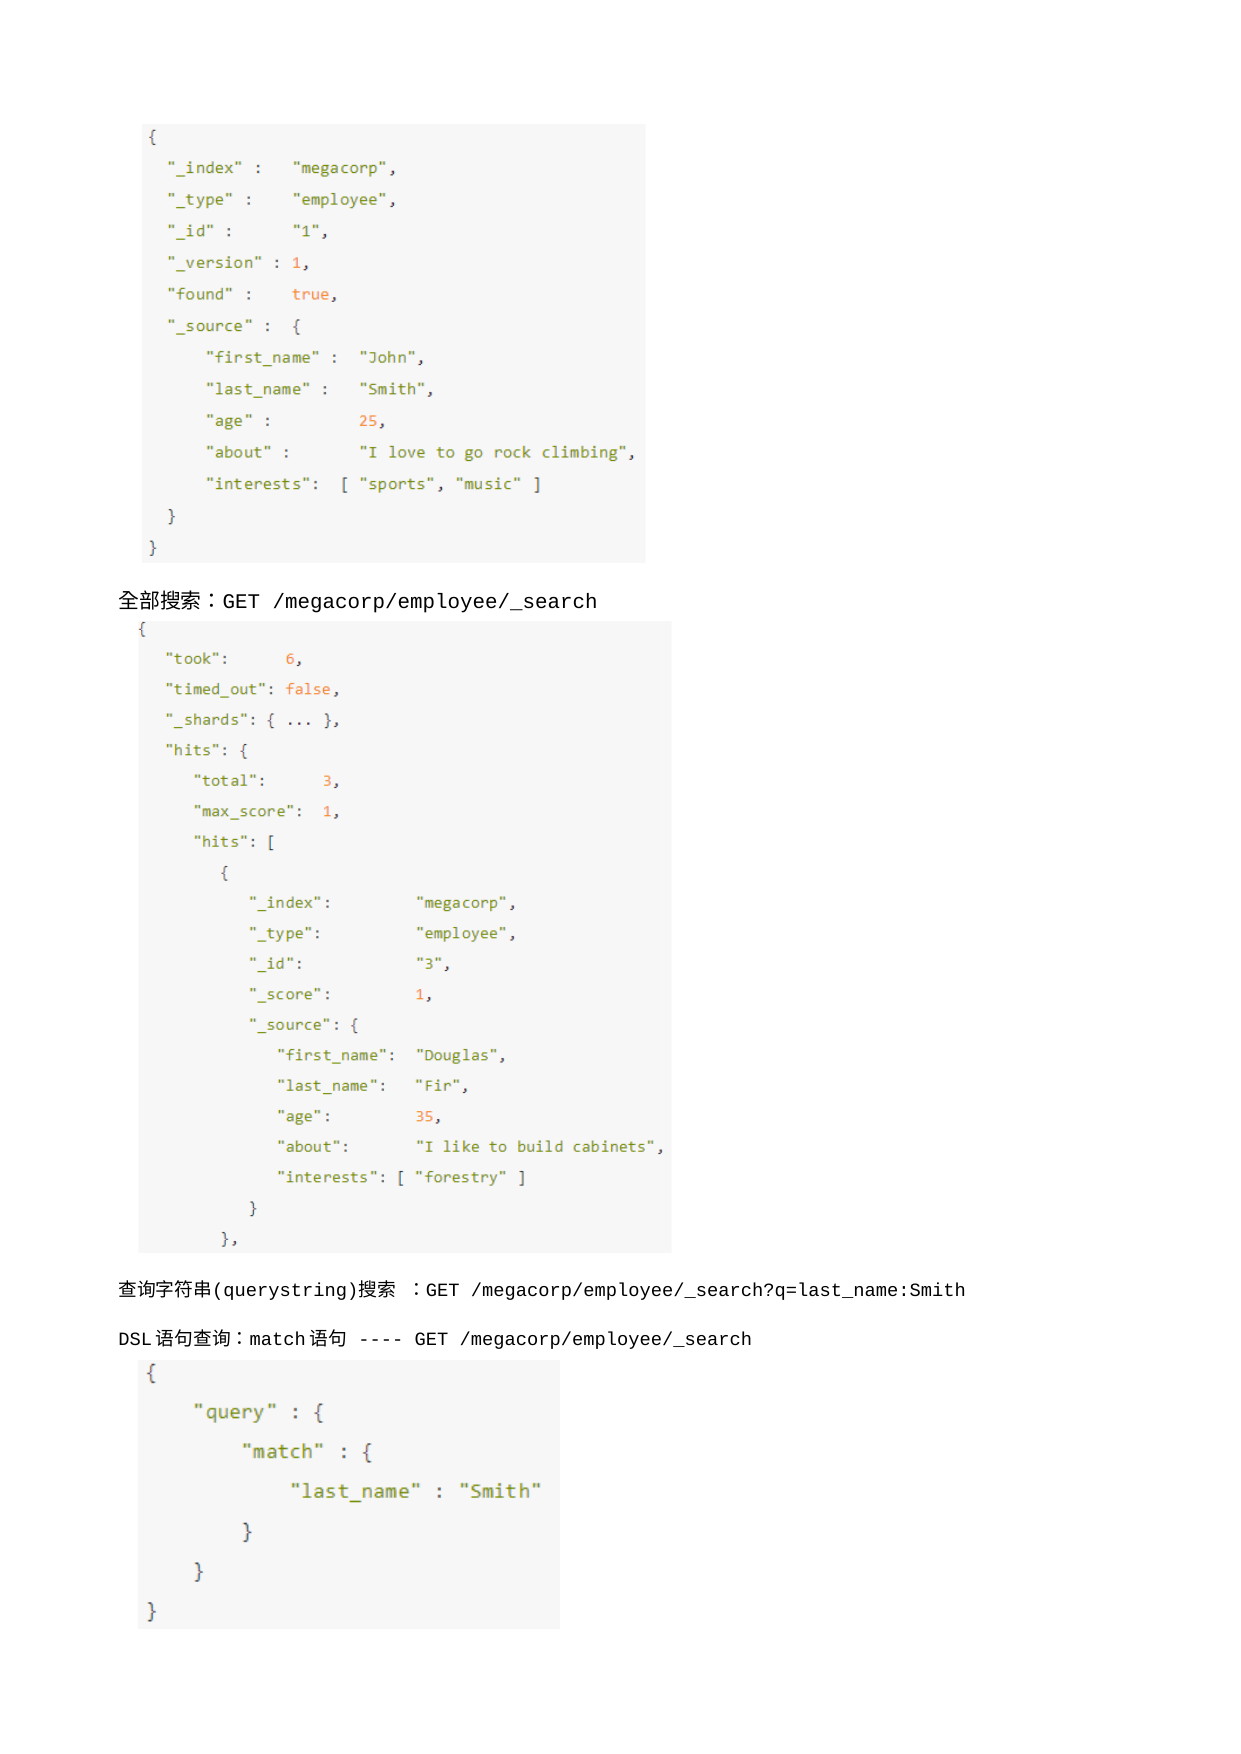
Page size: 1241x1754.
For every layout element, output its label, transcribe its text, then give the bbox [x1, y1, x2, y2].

picture [138, 621, 672, 1253]
picture [141, 124, 646, 563]
text DSL语句查询：match语句 ---- GET /megacorp/employee/_search [118, 1326, 1122, 1351]
text 查询字符串(querystring)搜索 ：GET /megacorp/employee/_search?q=last_name:Smith [118, 1276, 1122, 1302]
text 全部搜索：GET /megacorp/employee/_search [118, 587, 1122, 615]
picture [137, 1360, 560, 1629]
